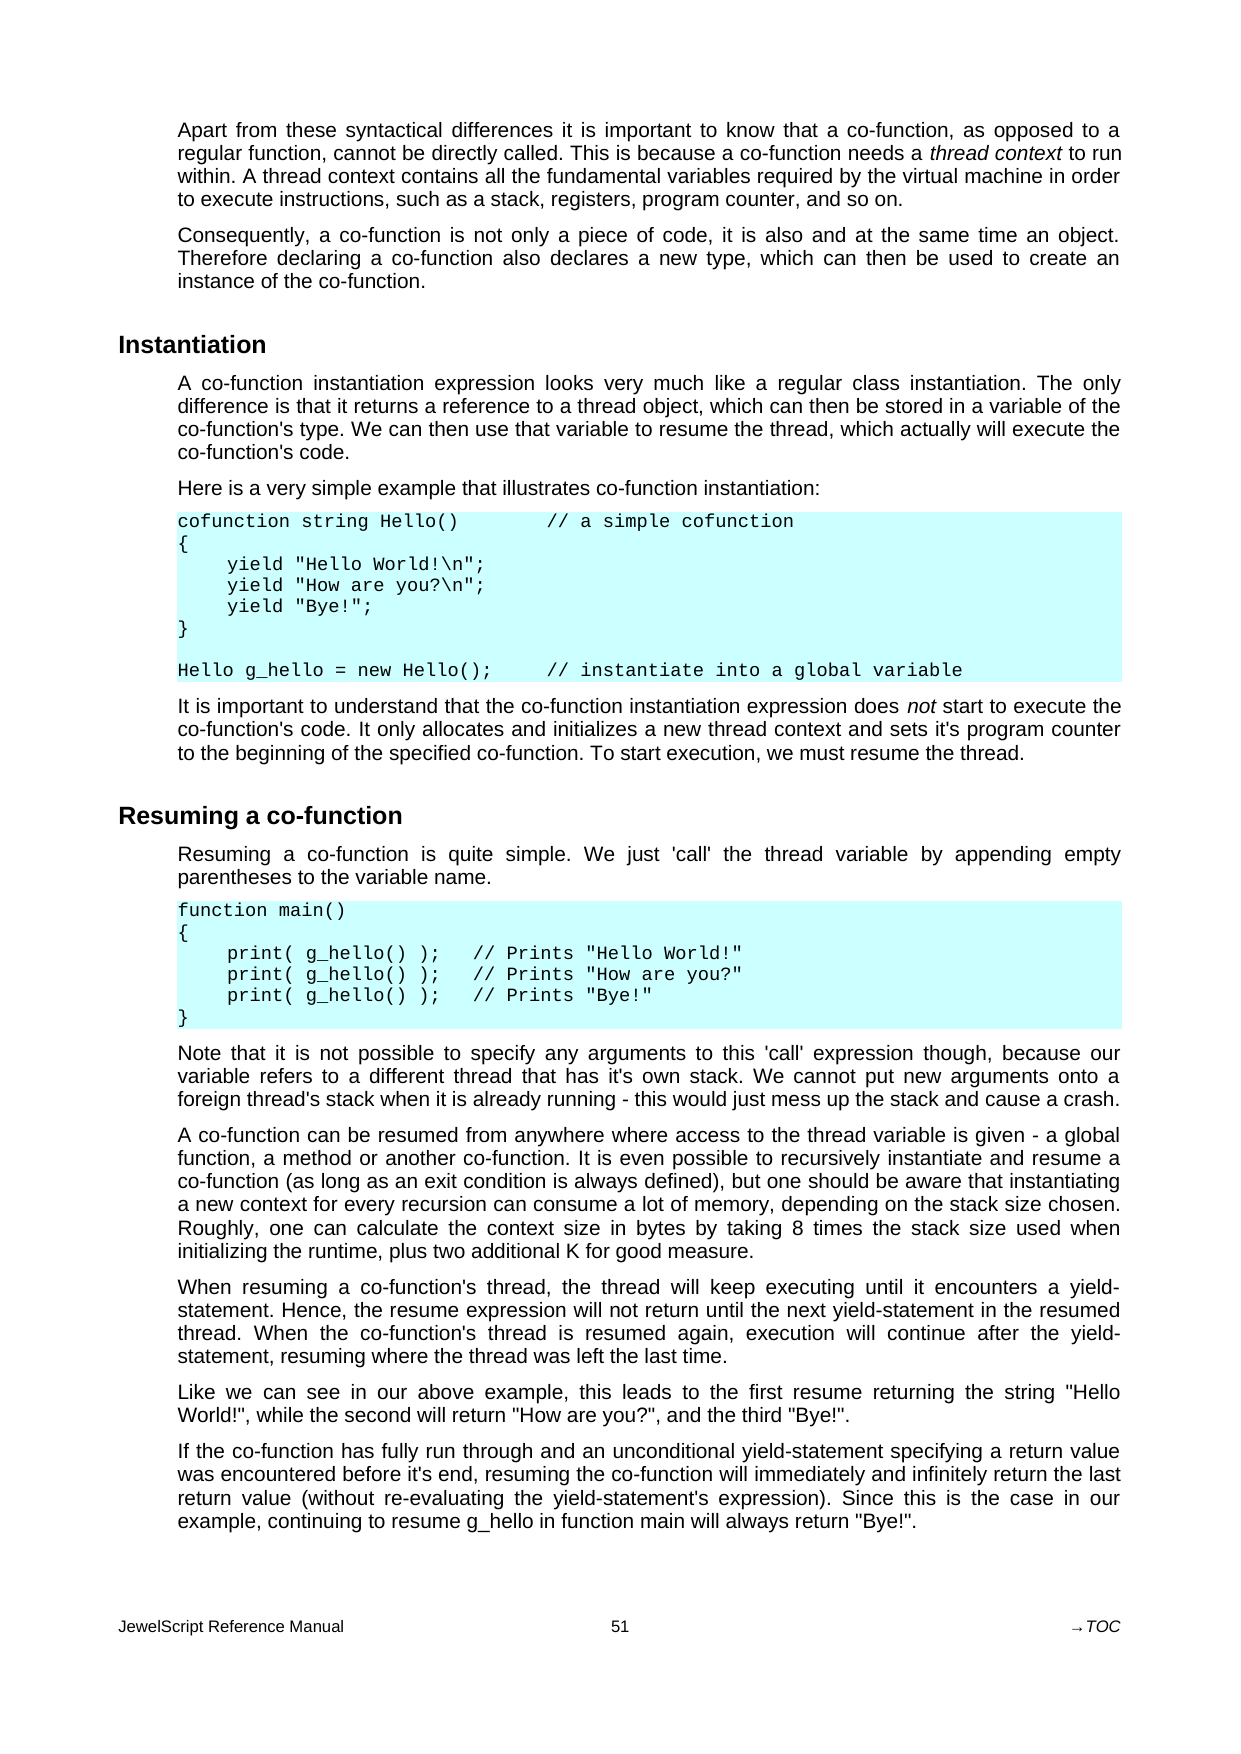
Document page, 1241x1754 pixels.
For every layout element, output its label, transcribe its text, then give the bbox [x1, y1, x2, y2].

text Consequently, a co-function is not only a piece of code, it is also and at the same time an object. Therefore declaring a co-function also declares a new type, which can then be used to create an instance of the co-function. [177, 223, 1122, 293]
text function main() { print( g_hello() ); // Prints "Hello World!" print( g_hello() ); // Prints "How are you?" print( g_hello() ); // Prints "Bye!" } [177, 901, 1122, 1029]
subtitle Resuming a co-function [118, 802, 1122, 830]
text A co-function can be resumed from anywhere where access to the thread variable is given - a global function, a method or another co-function. It is even possible to recursively instantiate and resume a co-function (as long as an exit condition is always defined), but one should be aware that instantiating a new context for every recursion can consume a lot of memory, depending on the stack size chosen. Roughly, one can calculate the context size in bytes by taking 8 times the stack size used when initializing the runtime, plus two additional K for good measure. [177, 1123, 1122, 1263]
text When resuming a co-function's thread, the thread will keep executing until it encounters a yield-statement. Hence, the resume expression will not return until the next yield-statement in the resumed thread. When the co-function's thread is resumed again, execution will continue after the yield-statement, resuming where the thread was left the last time. [177, 1275, 1122, 1368]
subtitle Instantiation [118, 331, 1122, 359]
text A co-function instantiation expression looks very much like a regular class instantiation. The only difference is that it returns a reference to a thread object, which can then be stored in a variable of the co-function's type. We can then use that variable to resume the thread, which actually will execute the co-function's code. [177, 371, 1122, 464]
text Apart from these syntactical differences it is important to know that a co-function, as opposed to a regular function, cannot be directly called. This is because a co-function needs a thread context to run within. A thread context contains all the fundamental variables required by the virtual machine in order to execute instructions, such as a stack, registers, program counter, and so on. [177, 118, 1122, 211]
text It is important to understand that the co-function instantiation expression does not start to execute the co-function's code. It only allocates and initializes a new thread context and sets it's program counter to the beginning of the specified co-function. To start execution, we must resume the thread. [177, 695, 1122, 764]
text cofunction string Hello() // a simple cofunction { yield "Hello World!\n"; yield "How are you?\n"; yield "Bye!"; } Hello g_hello = new Hello(); // instantiate into a global variable [177, 512, 1122, 682]
text Resuming a co-function is quite simple. We just 'call' the thread variable by appending empty parentheses to the variable name. [177, 842, 1122, 889]
text Like we can see in our above example, this leads to the first resume returning the string "Hello World!", while the second will return "How are you?", and the third "Bye!". [177, 1381, 1122, 1427]
text Here is a very simple example that illustrates co-function instantiation: [177, 477, 1122, 500]
text Note that it is not possible to specify any arguments to this 'call' expression though, because our variable refers to a different thread that has it's own stack. We cannot put new arguments onto a foreign thread's stack when it is already running - this would just mess up the stack and cause a crash. [177, 1041, 1122, 1111]
text If the co-function has fully run through and an unconditional yield-statement specifying a return value was encountered before it's end, resuming the co-function will immediately and infinitely return the last return value (without re-evaluating the yield-statement's expression). Since this is the case in our example, continuing to resume g_hello in function main will always return "Bye!". [177, 1439, 1122, 1532]
